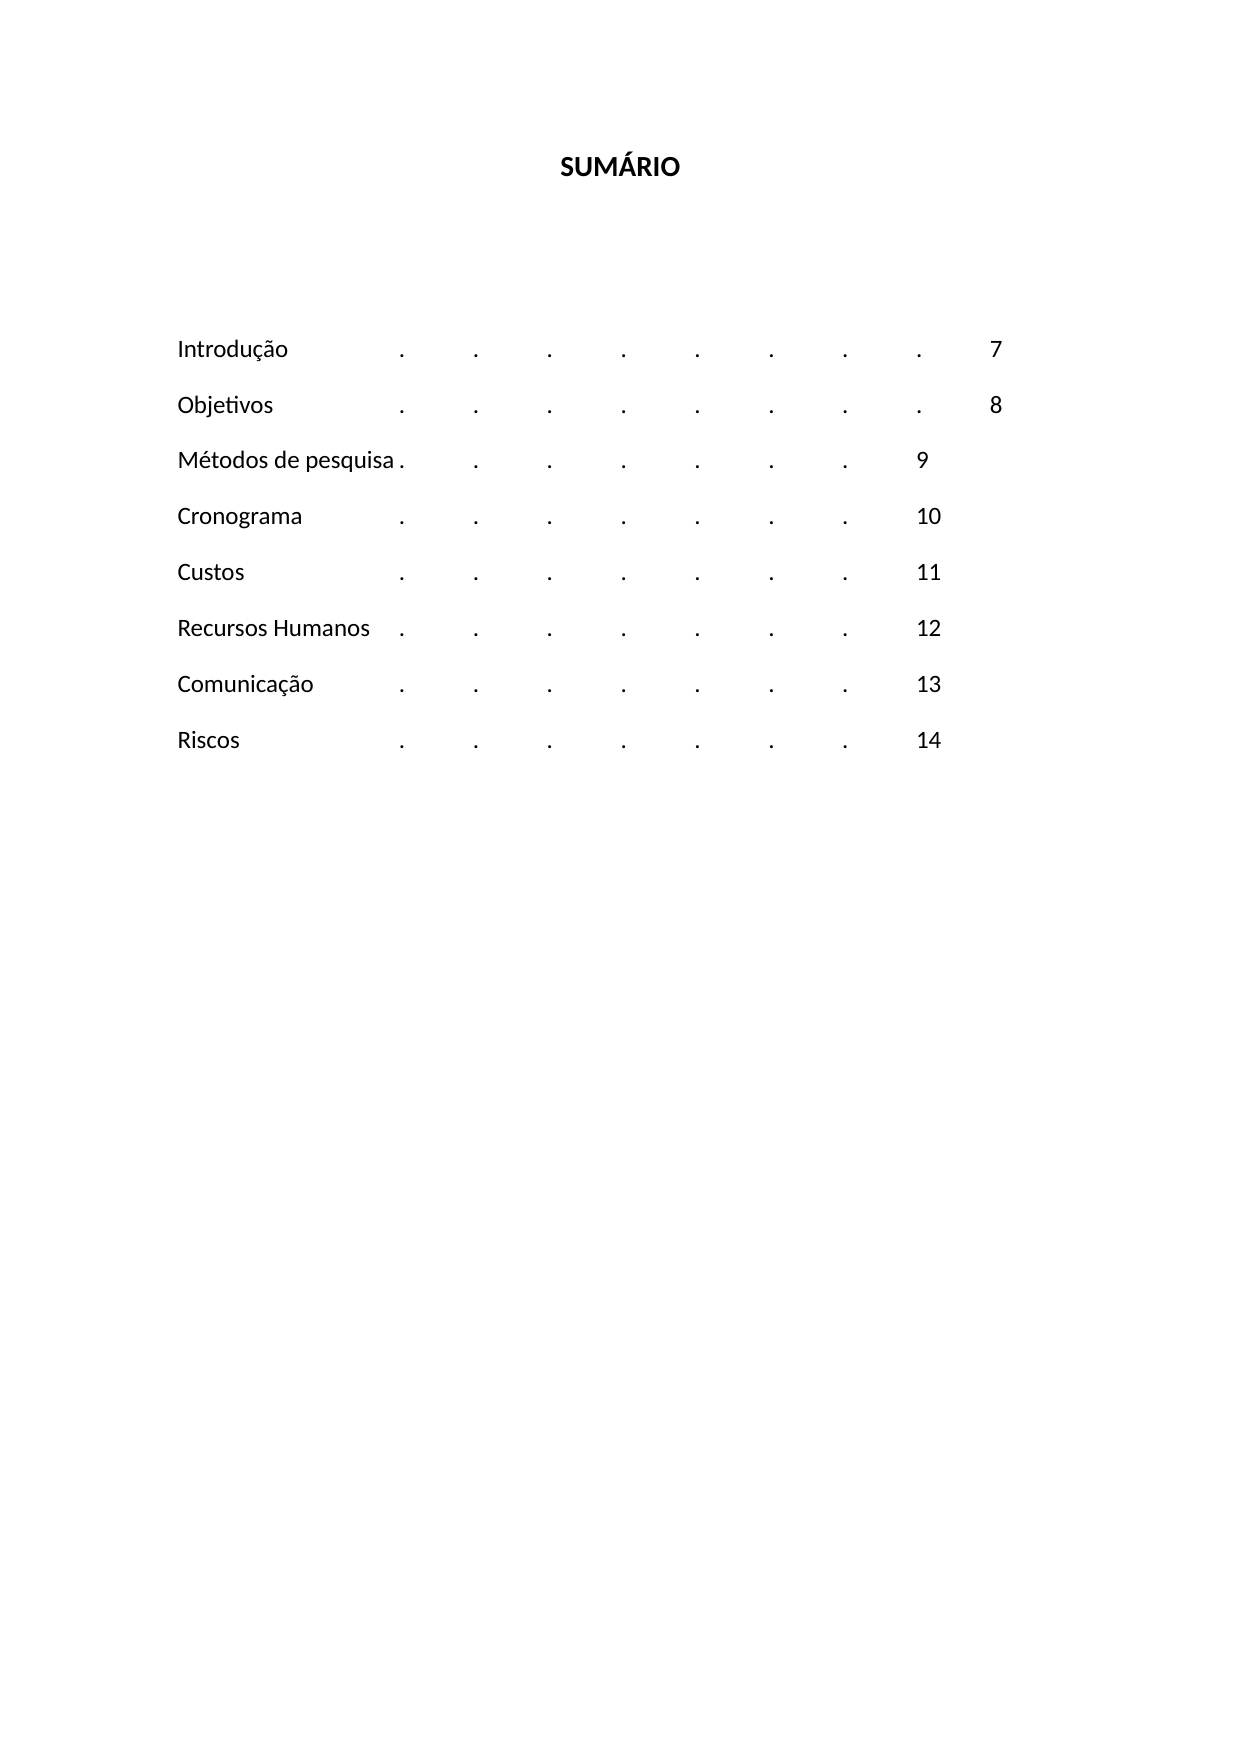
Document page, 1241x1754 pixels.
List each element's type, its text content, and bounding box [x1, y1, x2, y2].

text Recursos Humanos . . . . . . . 12 [177, 612, 1063, 643]
text Cronograma . . . . . . . 10 [177, 500, 1063, 531]
text Objetivos . . . . . . . . 8 [177, 389, 1063, 419]
text Métodos de pesquisa . . . . . . . 9 [177, 444, 1063, 475]
text Custos . . . . . . . 11 [177, 556, 1063, 587]
text Introdução . . . . . . . . 7 [177, 333, 1063, 363]
text Comunicação . . . . . . . 13 [177, 668, 1063, 698]
text Riscos . . . . . . . 14 [177, 724, 1063, 754]
text SUMÁRIO [177, 148, 1063, 183]
